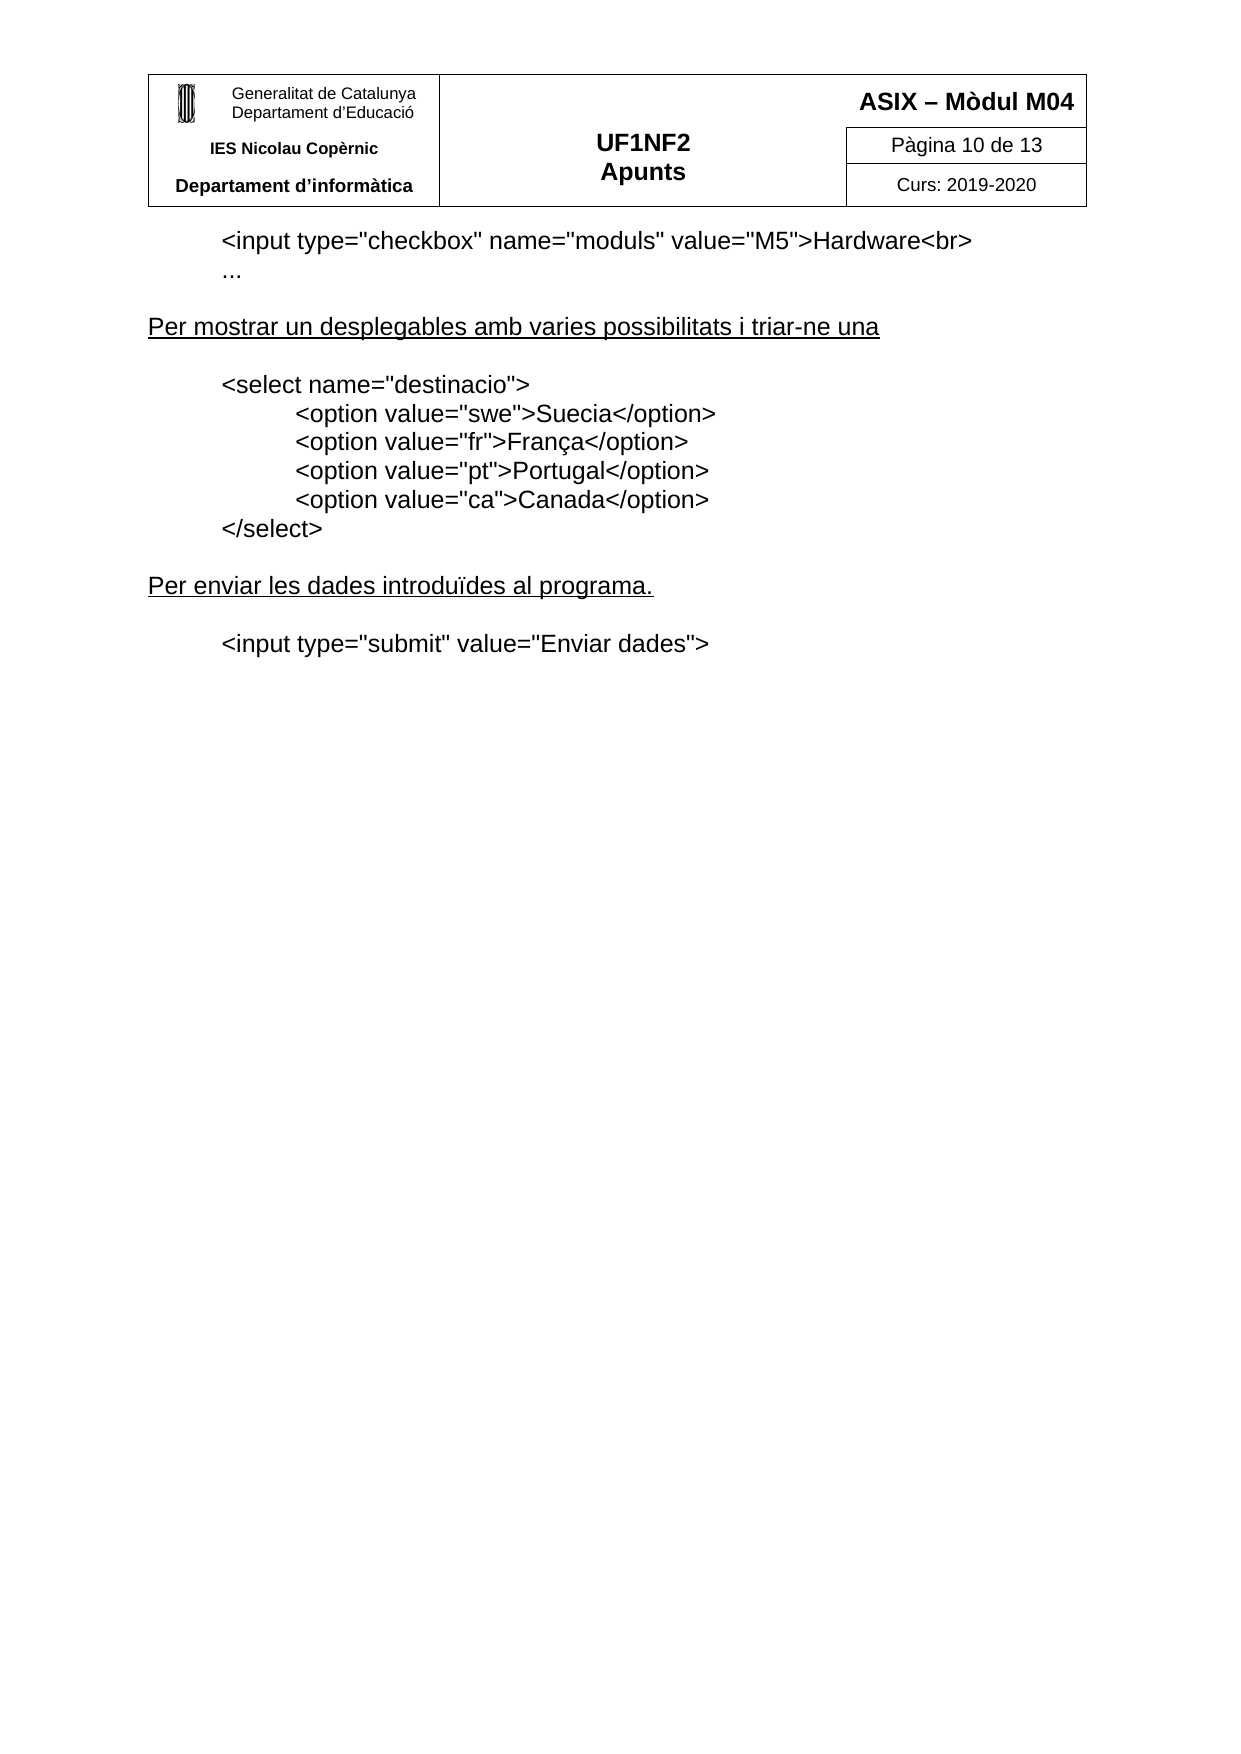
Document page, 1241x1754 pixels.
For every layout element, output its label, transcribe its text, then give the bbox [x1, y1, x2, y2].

text Per enviar les dades introduïdes al programa. [148, 571, 1092, 600]
text <option value="ca">Canada</option> [295, 485, 1092, 513]
text <option value="swe">Suecia</option> [295, 398, 1092, 427]
text ... [221, 255, 1092, 283]
text <option value="pt">Portugal</option> [295, 456, 1092, 485]
text <input type="submit" value="Enviar dades"> [148, 628, 1092, 657]
text <select name="destinacio"> [221, 370, 1092, 398]
text Per mostrar un desplegables amb varies possibilitats i triar-ne una [148, 312, 1092, 341]
text </select> [221, 513, 1092, 542]
text <input type="checkbox" name="moduls" value="M5">Hardware<br> [221, 226, 1092, 255]
text <option value="fr">França</option> [295, 427, 1092, 456]
